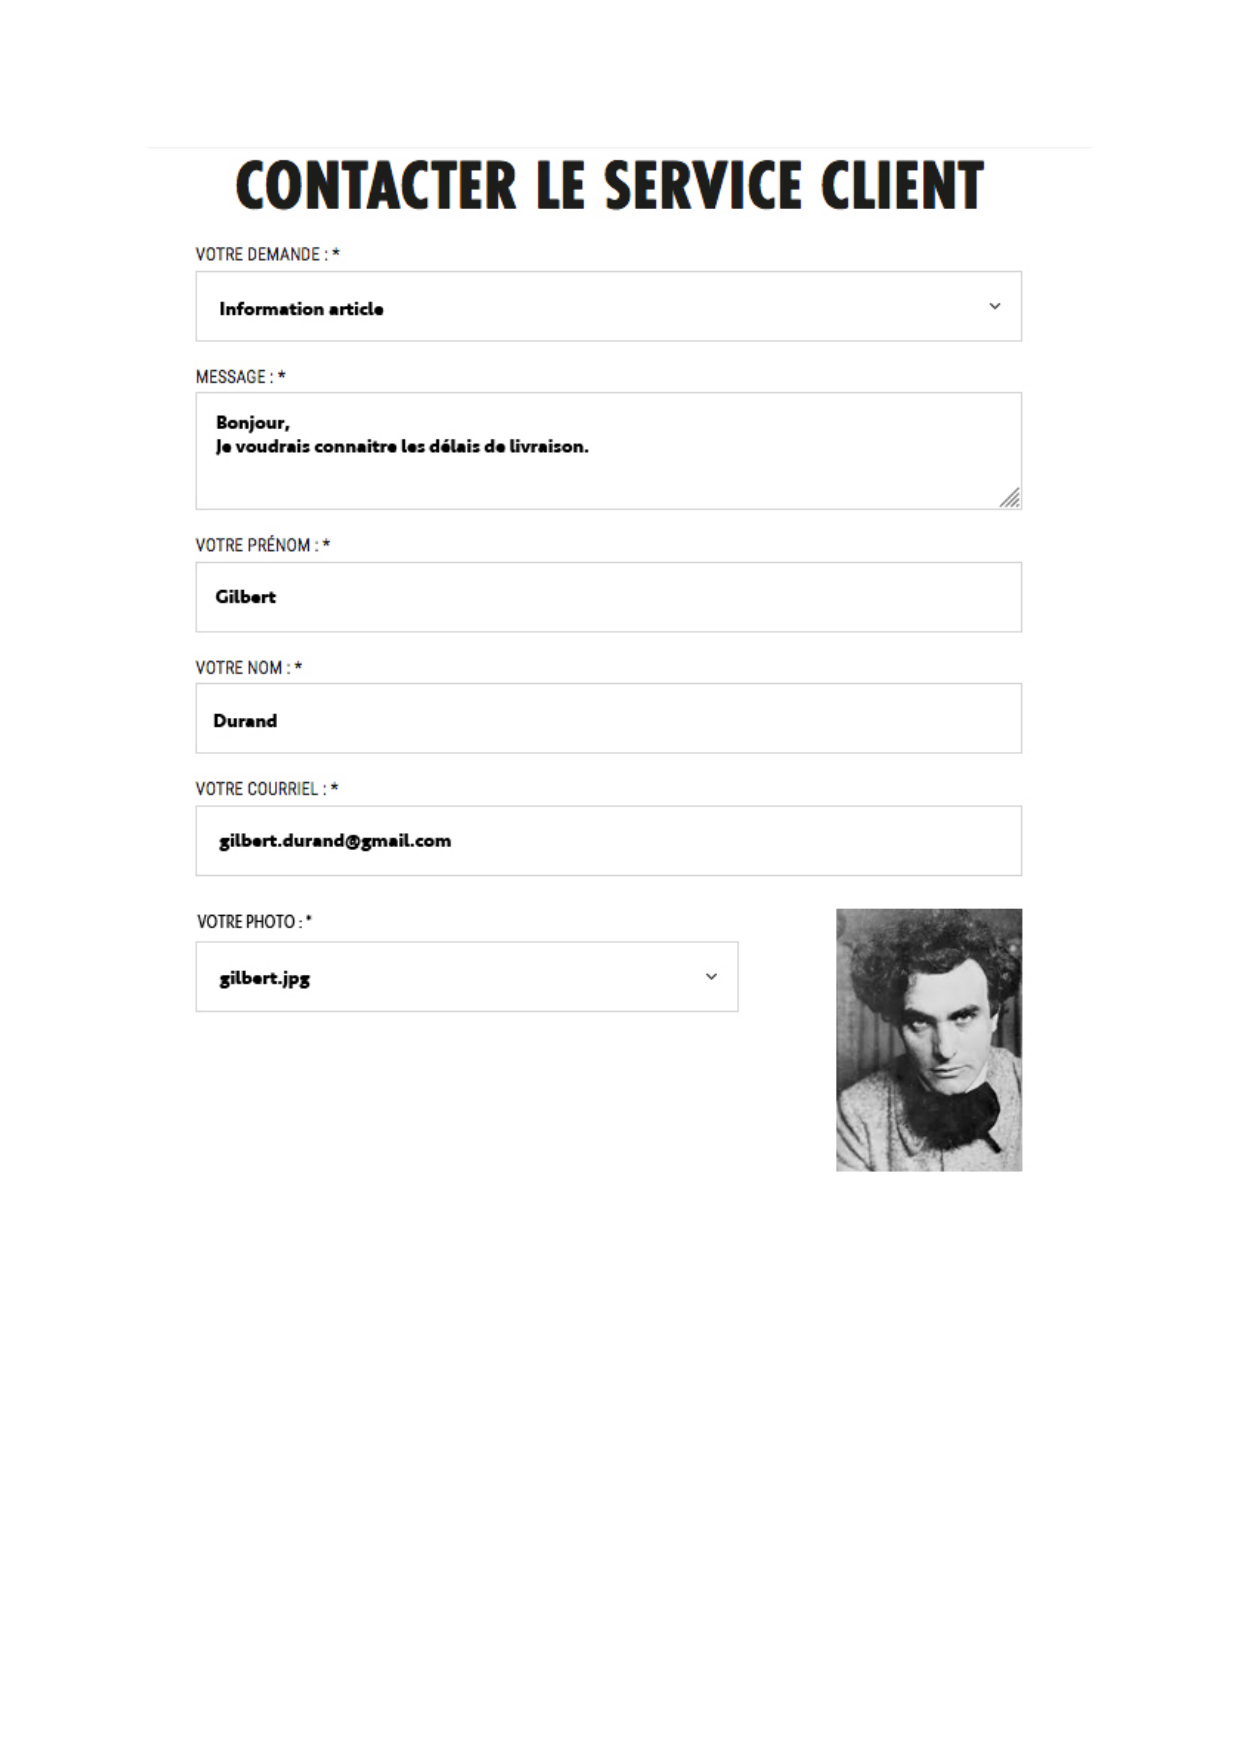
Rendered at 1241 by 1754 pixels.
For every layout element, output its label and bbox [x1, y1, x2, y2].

picture [147, 147, 1092, 1194]
